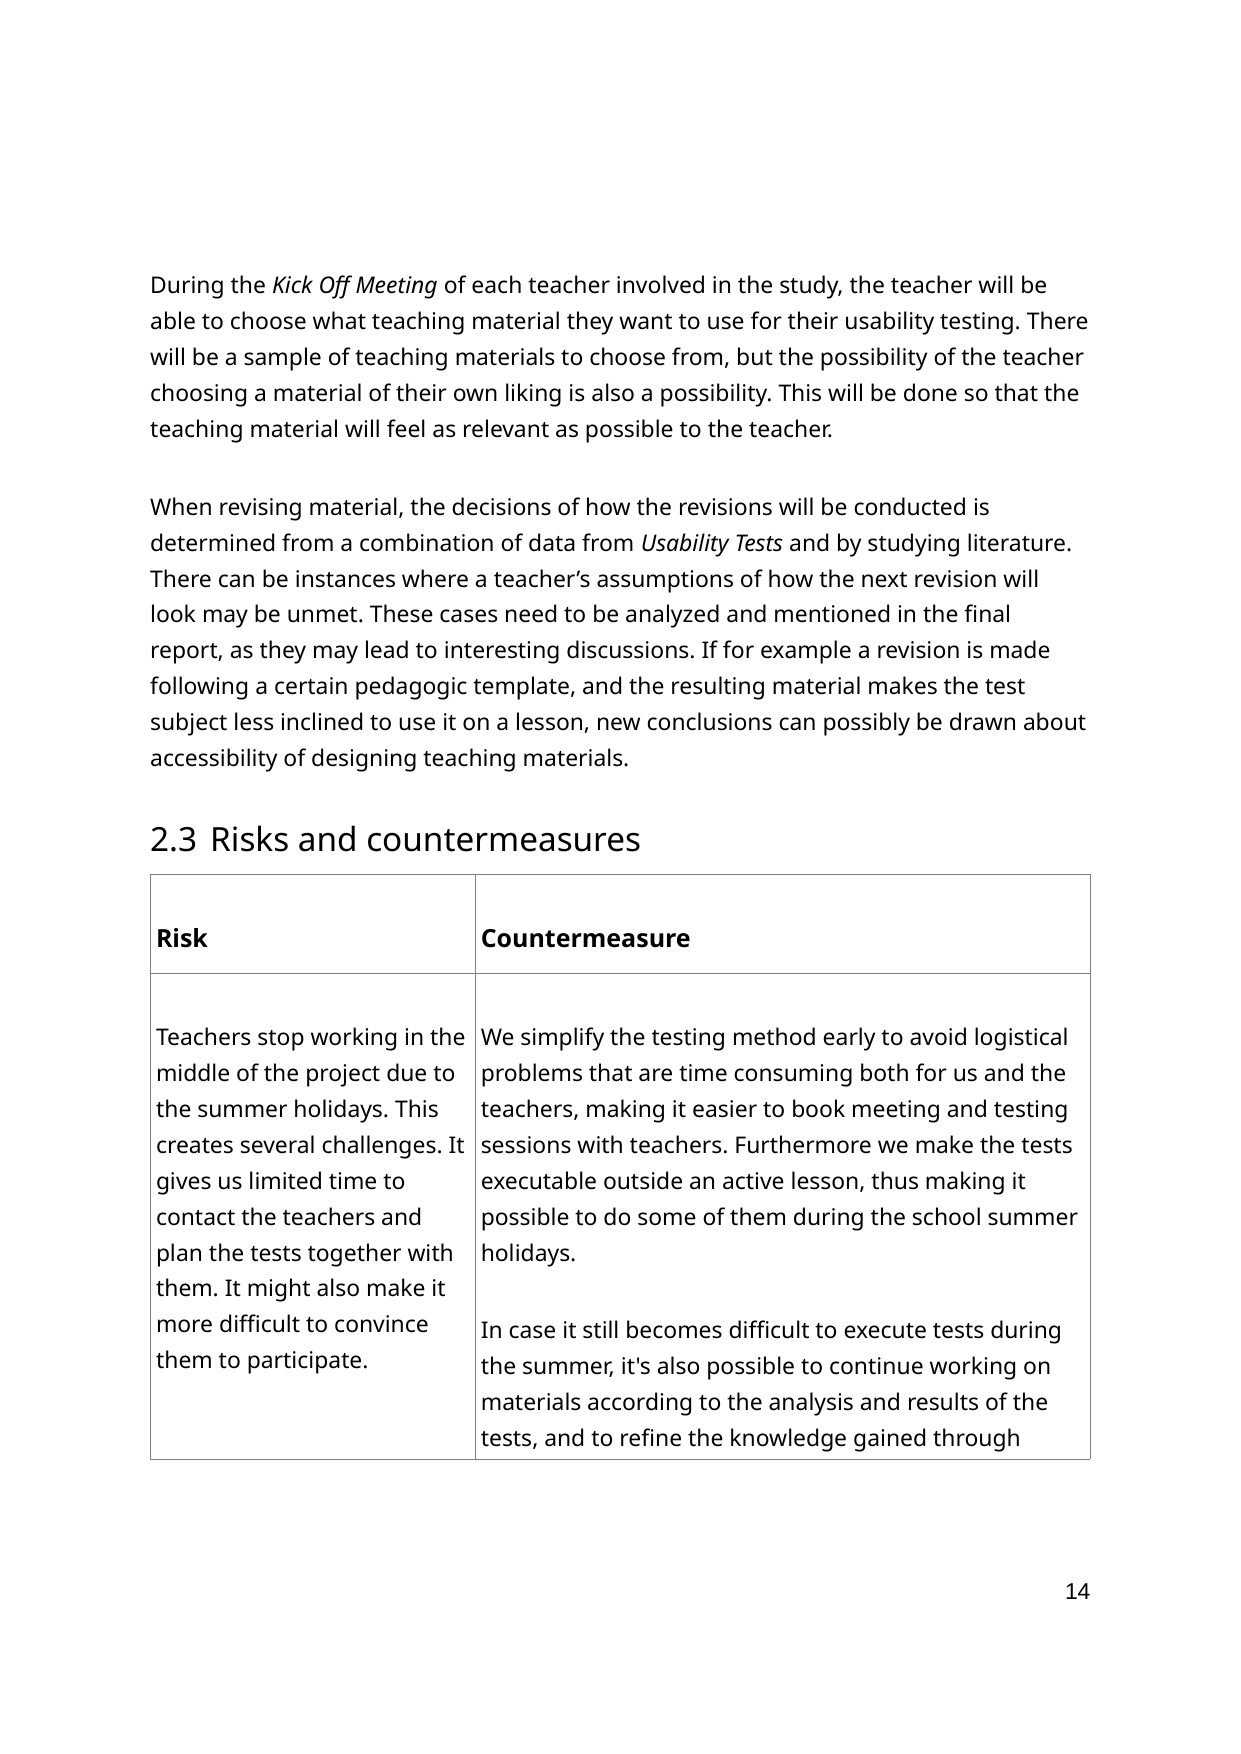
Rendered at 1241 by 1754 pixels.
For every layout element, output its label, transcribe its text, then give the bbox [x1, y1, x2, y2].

table_cell Teachers stop working in the middle of the project due to the summer holidays. This creates several challenges. It gives us limited time to contact the teachers and plan the tests together with them. It might also make it more difficult to convince them to participate. [151, 974, 475, 1459]
text When revising material, the decisions of how the revisions will be conducted is determined from a combination of data from Usability Tests and by studying literature. There can be instances where a teacher’s assumptions of how the next revision will look may be unmet. These cases need to be analyzed and mentioned in the final report, as they may lead to interesting discussions. If for example a revision is made following a certain pedagogic template, and the resulting material makes the test subject less inclined to use it on a lesson, new conclusions can possibly be drawn about accessibility of designing teaching materials. [150, 491, 1090, 773]
subtitle Risks and countermeasures [150, 816, 1090, 861]
table_header Risk [151, 875, 475, 973]
table_cell We simplify the testing method early to avoid logistical problems that are time consuming both for us and the teachers, making it easier to book meeting and testing sessions with teachers. Furthermore we make the tests executable outside an active lesson, thus making it possible to do some of them during the school summer holidays. In case it still becomes difficult to execute tests during the summer, it's also possible to continue working on materials according to the analysis and results of the tests, and to refine the knowledge gained through [476, 974, 1090, 1459]
text During the Kick Off Meeting of each teacher involved in the study, the teacher will be able to choose what teaching material they want to use for their usability testing. There will be a sample of teaching materials to choose from, but the possibility of the teacher choosing a material of their own liking is also a possibility. This will be done so that the teaching material will feel as relevant as possible to the teacher. [150, 269, 1090, 444]
table_header Countermeasure [476, 875, 1090, 973]
